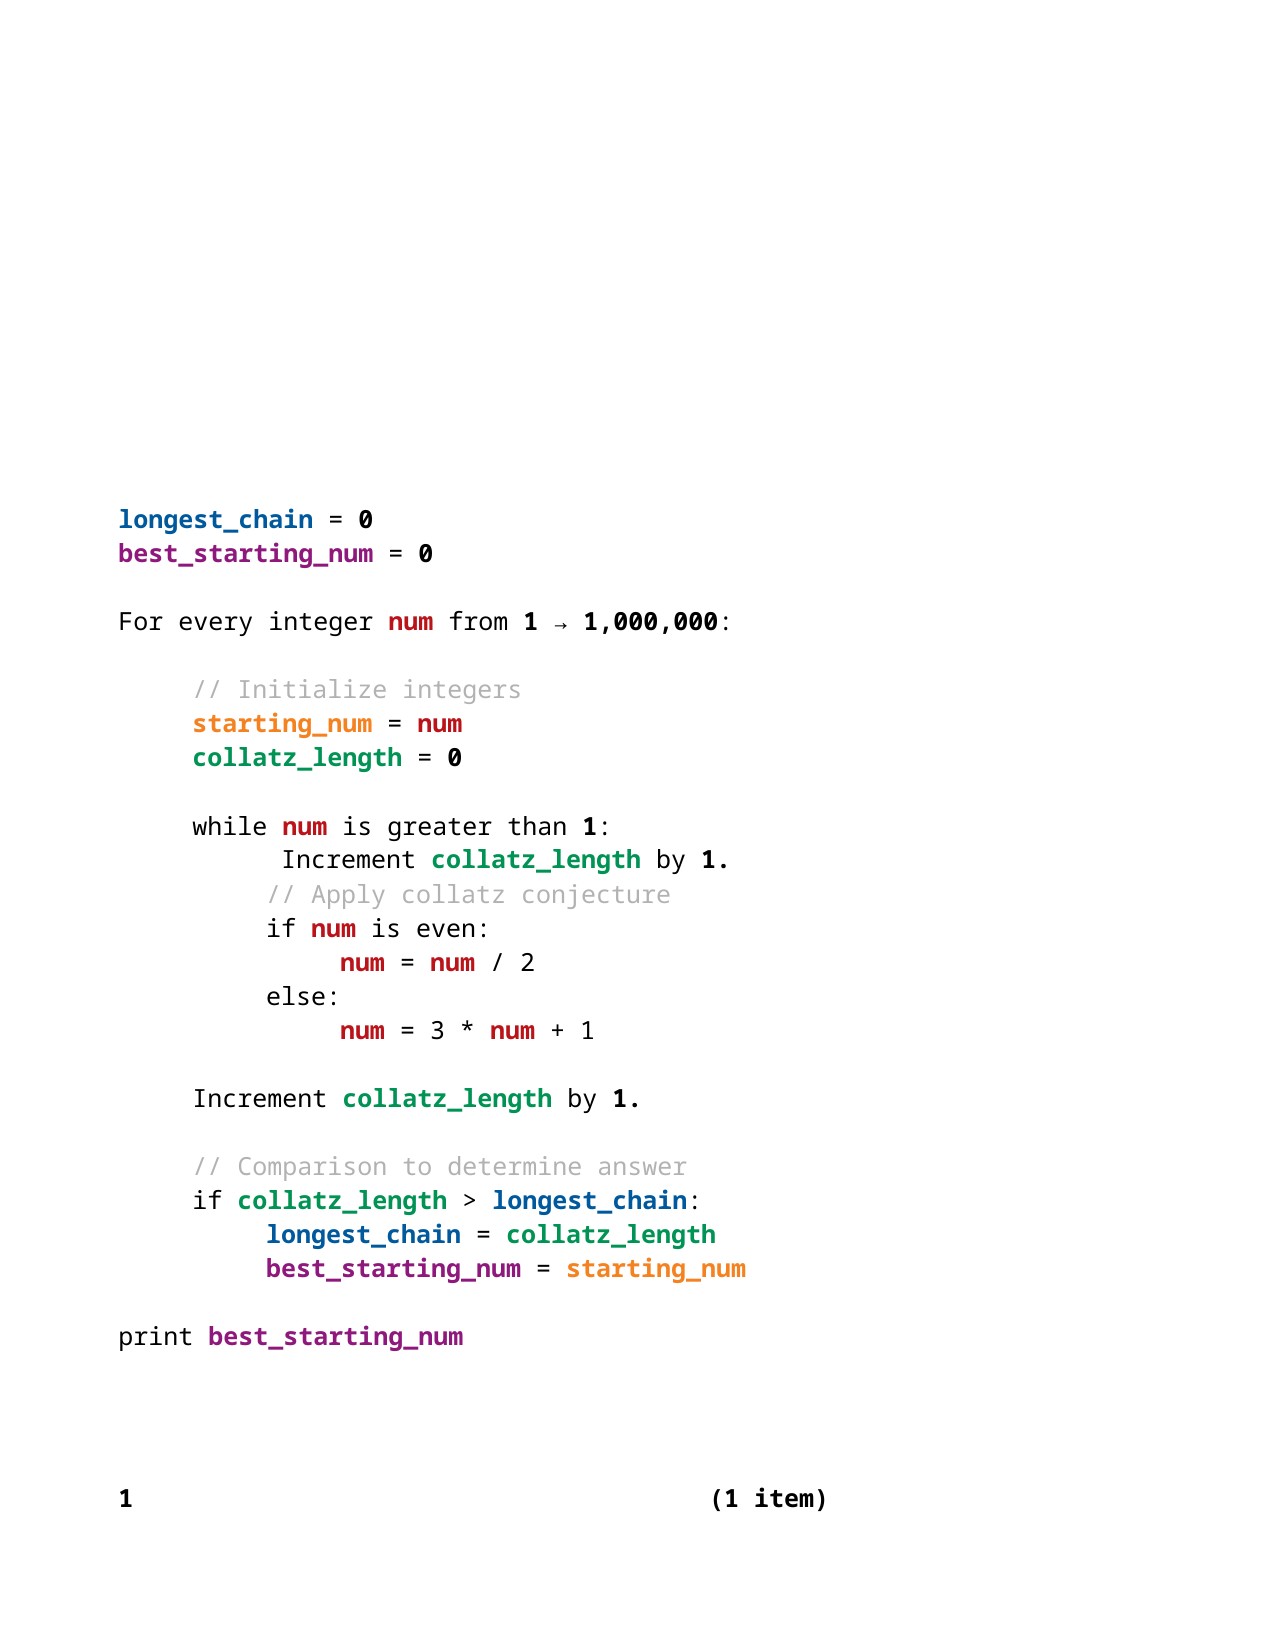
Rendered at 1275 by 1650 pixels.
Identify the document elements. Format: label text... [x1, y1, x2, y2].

text For every integer num from 1 → 1,000,000: [118, 604, 1157, 638]
text print best_starting_num [118, 1319, 1157, 1353]
text Increment collatz_length by 1. [118, 842, 1157, 876]
text longest_chain = collatz_length [118, 1217, 1157, 1251]
text else: [118, 978, 1157, 1012]
text best_starting_num = 0 [118, 536, 1157, 570]
text num = num / 2 [118, 944, 1157, 978]
text while num is greater than 1: [118, 808, 1157, 842]
text if num is even: [118, 910, 1157, 944]
text // Initialize integers [118, 672, 1157, 706]
text if collatz_length > longest_chain: [118, 1183, 1157, 1217]
text 1 (1 item) [118, 1481, 1157, 1515]
text num = 3 * num + 1 [118, 1012, 1157, 1047]
text // Comparison to determine answer [118, 1149, 1157, 1183]
text longest_chain = 0 [118, 502, 1157, 536]
text // Apply collatz conjecture [118, 876, 1157, 910]
text Increment collatz_length by 1. [118, 1081, 1157, 1115]
text collatz_length = 0 [118, 740, 1157, 774]
text starting_num = num [118, 706, 1157, 740]
text best_starting_num = starting_num [118, 1251, 1157, 1285]
